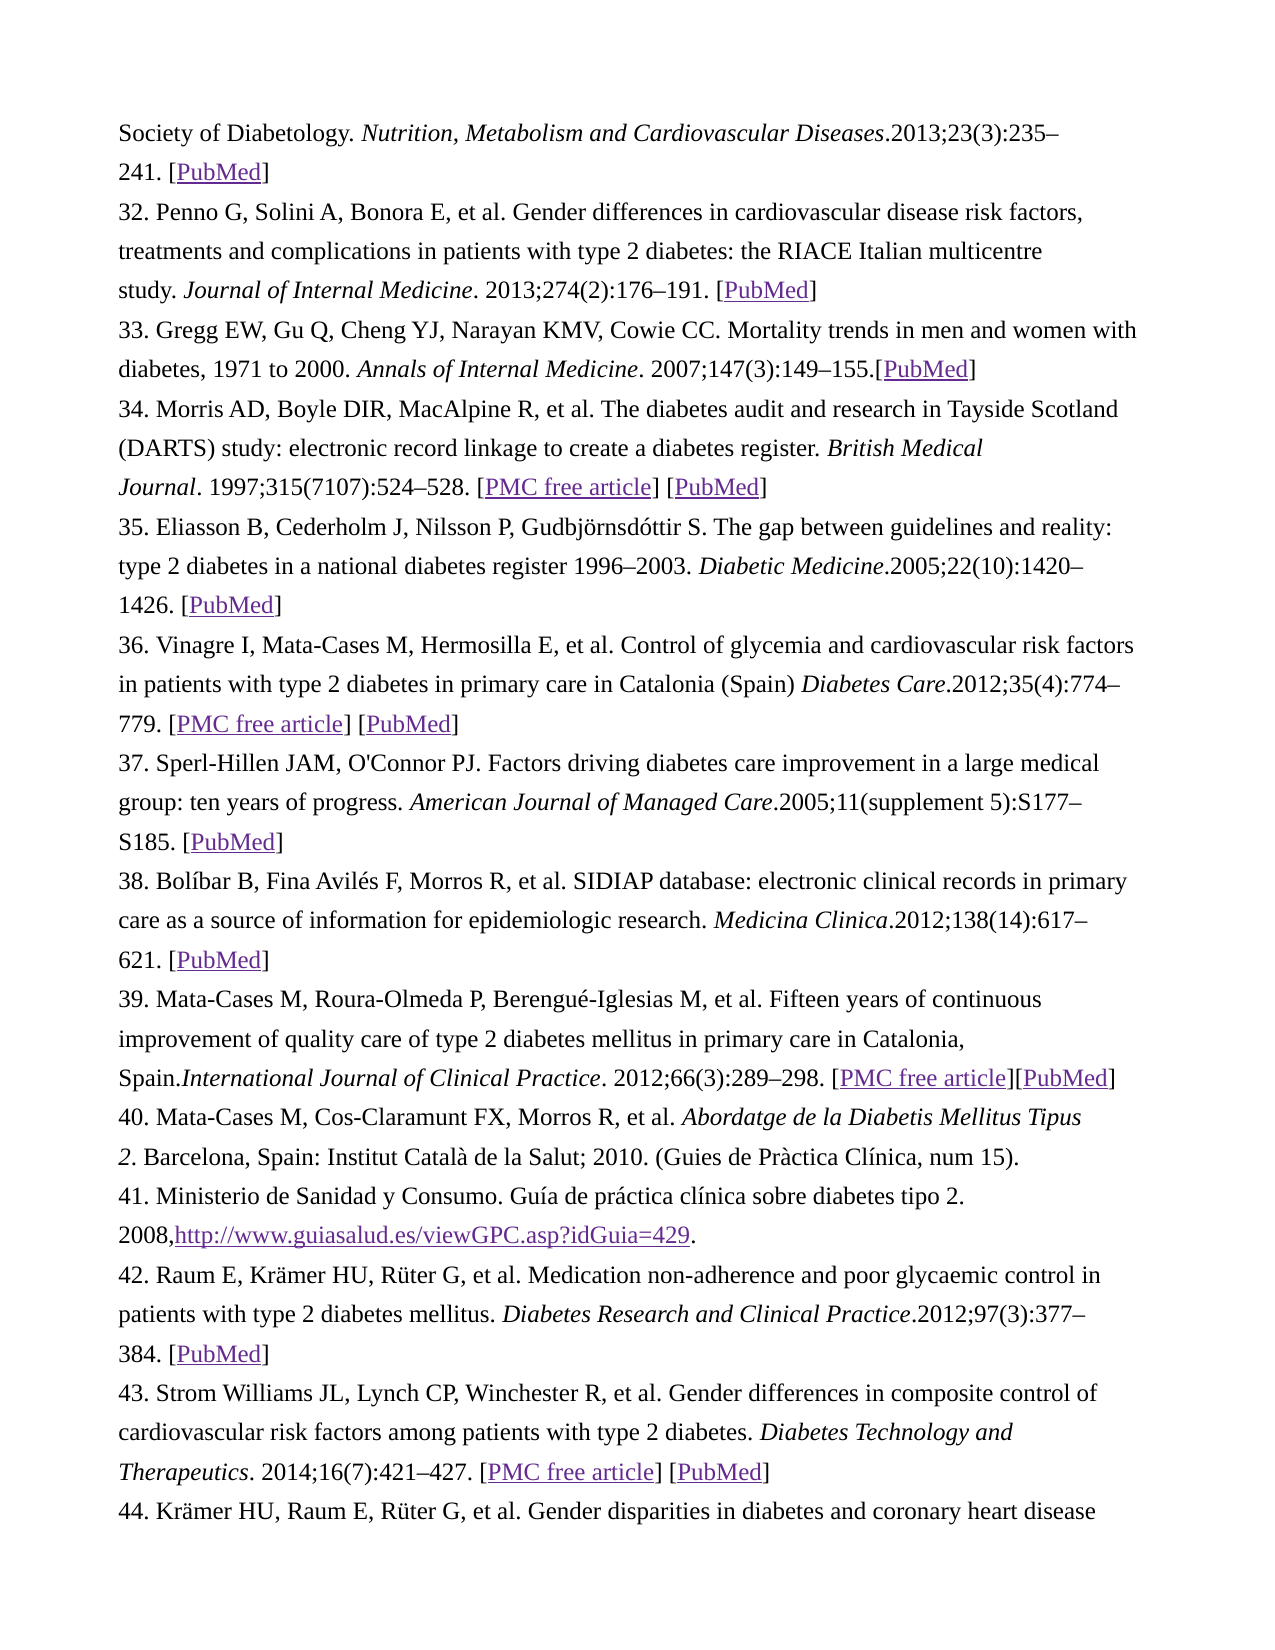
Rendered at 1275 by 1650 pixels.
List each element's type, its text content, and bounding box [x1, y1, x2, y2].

text 32. Penno G, Solini A, Bonora E, et al. Gender differences in cardiovascular disease risk factors, treatments and complications in patients with type 2 diabetes: the RIACE Italian multicentre study. Journal of Internal Medicine. 2013;274(2):176–191. [PubMed] [118, 197, 1157, 304]
text 41. Ministerio de Sanidad y Consumo. Guía de práctica clínica sobre diabetes tipo 2. 2008,http://www.guiasalud.es/viewGPC.asp?idGuia=429. [118, 1181, 1157, 1249]
text 44. Krämer HU, Raum E, Rüter G, et al. Gender disparities in diabetes and coronary heart disease [118, 1496, 1157, 1525]
text 39. Mata-Cases M, Roura-Olmeda P, Berengué-Iglesias M, et al. Fifteen years of continuous improvement of quality care of type 2 diabetes mellitus in primary care in Catalonia, Spain.International Journal of Clinical Practice. 2012;66(3):289–298. [PMC free article][PubMed] [118, 984, 1157, 1092]
text Society of Diabetology. Nutrition, Metabolism and Cardiovascular Diseases.2013;23(3):235–241. [PubMed] [118, 118, 1157, 186]
text 42. Raum E, Krämer HU, Rüter G, et al. Medication non-adherence and poor glycaemic control in patients with type 2 diabetes mellitus. Diabetes Research and Clinical Practice.2012;97(3):377–384. [PubMed] [118, 1260, 1157, 1367]
text 35. Eliasson B, Cederholm J, Nilsson P, Gudbjörnsdóttir S. The gap between guidelines and reality: type 2 diabetes in a national diabetes register 1996–2003. Diabetic Medicine.2005;22(10):1420–1426. [PubMed] [118, 512, 1157, 619]
text 34. Morris AD, Boyle DIR, MacAlpine R, et al. The diabetes audit and research in Tayside Scotland (DARTS) study: electronic record linkage to create a diabetes register. British Medical Journal. 1997;315(7107):524–528. [PMC free article] [PubMed] [118, 394, 1157, 501]
text 40. Mata-Cases M, Cos-Claramunt FX, Morros R, et al. Abordatge de la Diabetis Mellitus Tipus 2. Barcelona, Spain: Institut Català de la Salut; 2010. (Guies de Pràctica Clínica, num 15). [118, 1102, 1157, 1171]
text 37. Sperl-Hillen JAM, O'Connor PJ. Factors driving diabetes care improvement in a large medical group: ten years of progress. American Journal of Managed Care.2005;11(supplement 5):S177–S185. [PubMed] [118, 748, 1157, 856]
text 36. Vinagre I, Mata-Cases M, Hermosilla E, et al. Control of glycemia and cardiovascular risk factors in patients with type 2 diabetes in primary care in Catalonia (Spain) Diabetes Care.2012;35(4):774–779. [PMC free article] [PubMed] [118, 630, 1157, 737]
text 33. Gregg EW, Gu Q, Cheng YJ, Narayan KMV, Cowie CC. Mortality trends in men and women with diabetes, 1971 to 2000. Annals of Internal Medicine. 2007;147(3):149–155.[PubMed] [118, 315, 1157, 383]
text 43. Strom Williams JL, Lynch CP, Winchester R, et al. Gender differences in composite control of cardiovascular risk factors among patients with type 2 diabetes. Diabetes Technology and Therapeutics. 2014;16(7):421–427. [PMC free article] [PubMed] [118, 1378, 1157, 1486]
text 38. Bolíbar B, Fina Avilés F, Morros R, et al. SIDIAP database: electronic clinical records in primary care as a source of information for epidemiologic research. Medicina Clinica.2012;138(14):617–621. [PubMed] [118, 866, 1157, 974]
